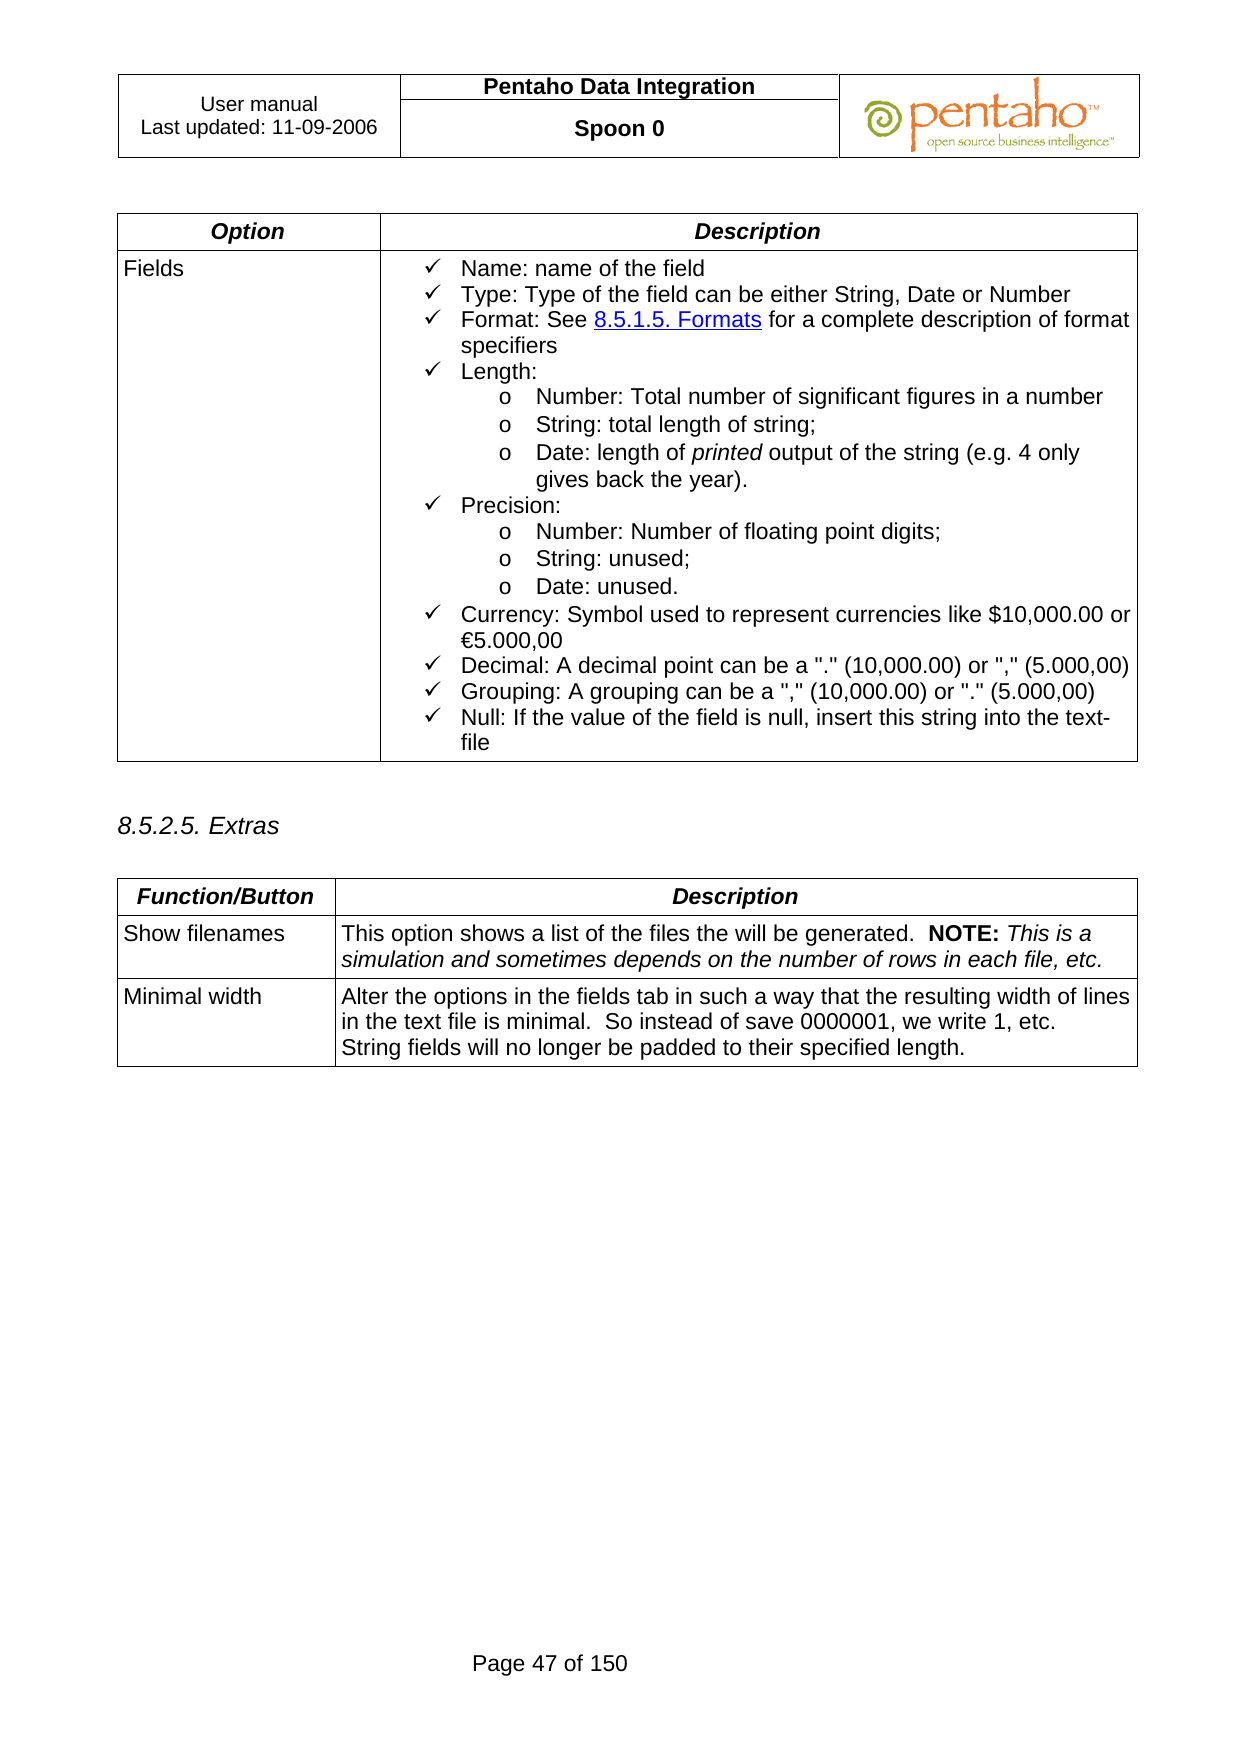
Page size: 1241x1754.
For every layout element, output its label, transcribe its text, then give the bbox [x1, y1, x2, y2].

table_header Option [118, 214, 380, 250]
table_cell Fields [118, 251, 380, 761]
table_header Function/Button [118, 879, 335, 915]
table_header Description [381, 214, 1137, 250]
table_cell Show filenames [118, 916, 335, 978]
table_cell Minimal width [118, 979, 335, 1066]
subtitle Extras [117, 812, 1137, 840]
table_header Description [336, 879, 1137, 915]
table_cell Name: name of the field Type: Type of the field can be either String, Date or Number Format: See 8.5.1.5. Formats for a complete description of format specifiers Length: Number: Total number of significant figures in a number String: total length of string; Date: length of printed output of the string (e.g. 4 only gives back the year). Precision: Number: Number of floating point digits; String: unused; Date: unused. Currency: Symbol used to represent currencies like $10,000.00 or €5.000,00 Decimal: A decimal point can be a "." (10,000.00) or "," (5.000,00) Grouping: A grouping can be a "," (10,000.00) or "." (5.000,00) Null: If the value of the field is null, insert this string into the text-file [381, 251, 1137, 761]
table_cell This option shows a list of the files the will be generated. NOTE: This is a simulation and sometimes depends on the number of rows in each file, etc. [336, 916, 1137, 978]
table_cell Alter the options in the fields tab in such a way that the resulting width of lines in the text file is minimal. So instead of save 0000001, we write 1, etc. String fields will no longer be padded to their specified length. [336, 979, 1137, 1066]
